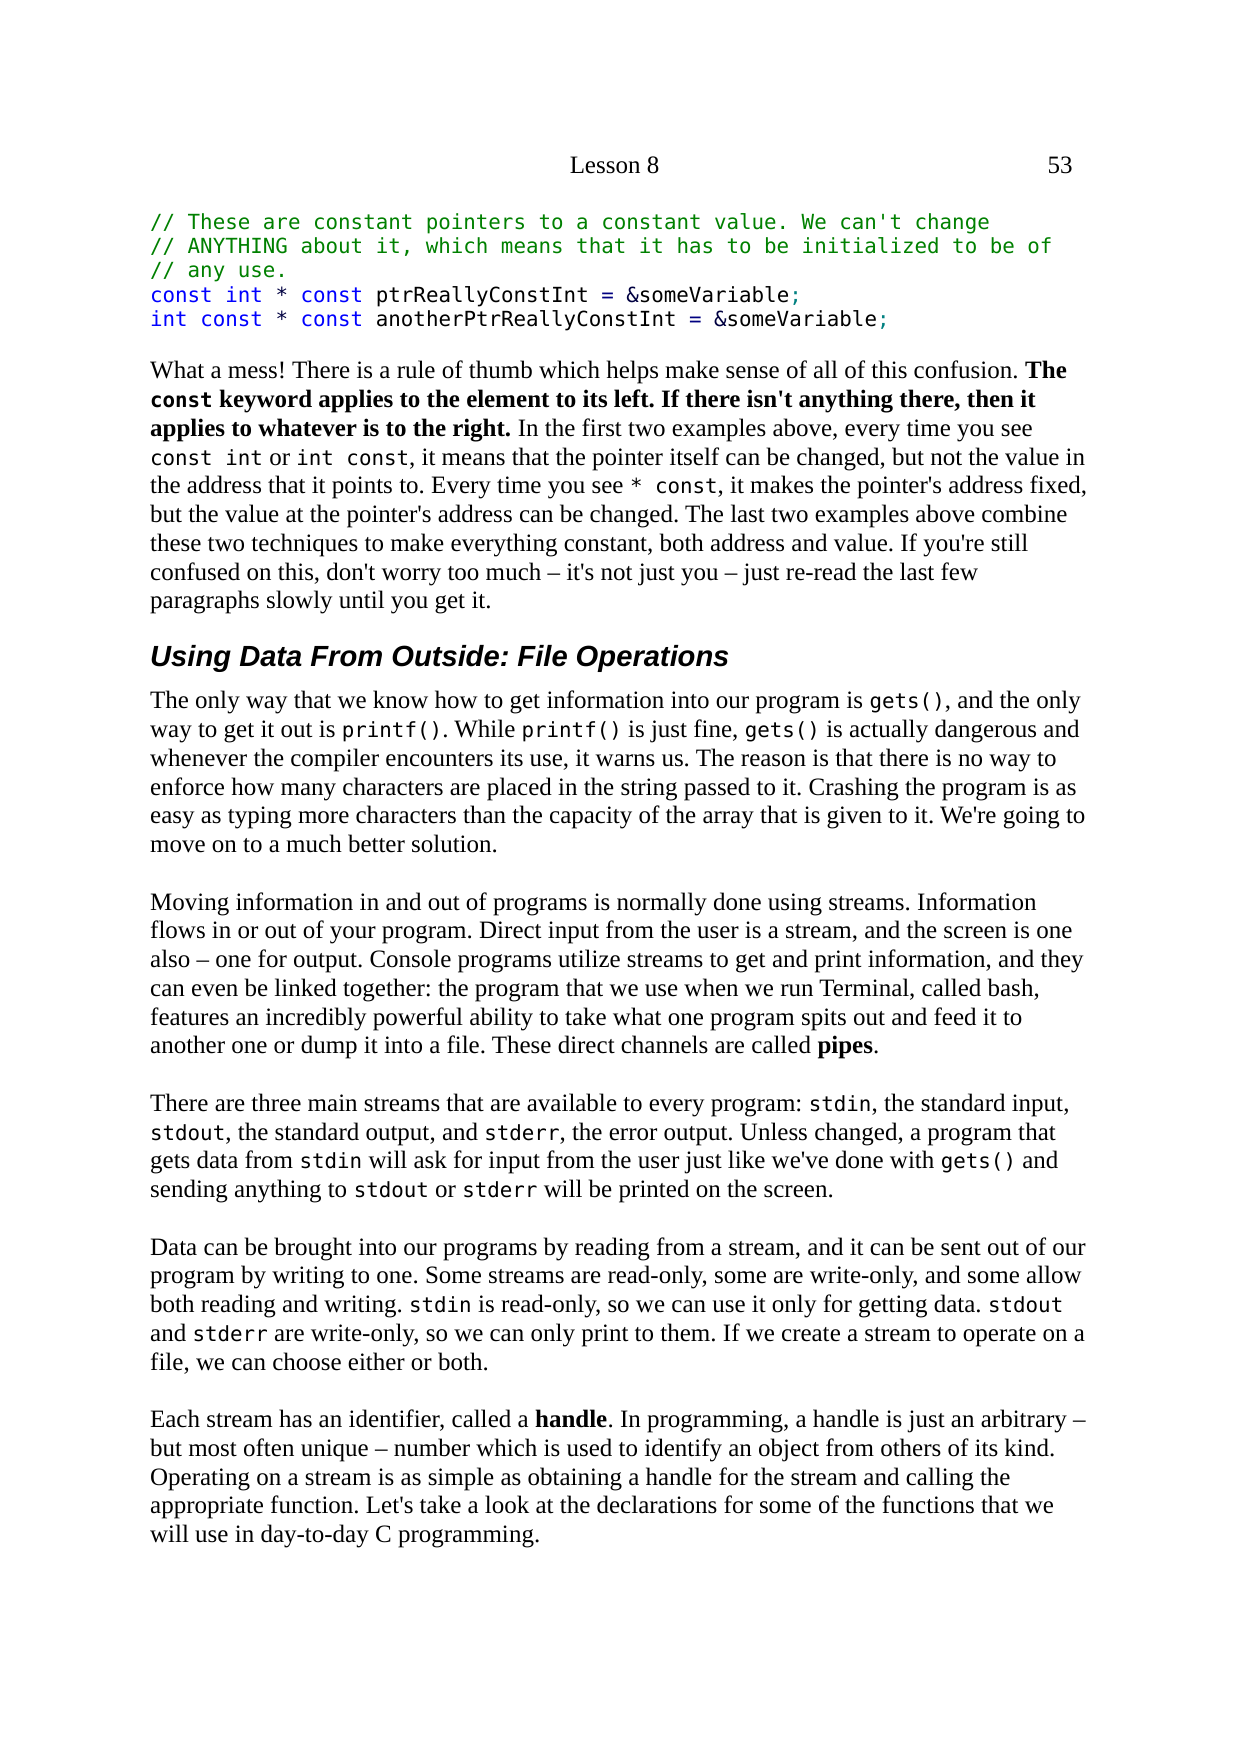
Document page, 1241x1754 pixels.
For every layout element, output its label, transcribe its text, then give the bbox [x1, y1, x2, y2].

text // any use. [150, 258, 1091, 283]
subtitle Using Data From Outside: File Operations [150, 639, 1091, 673]
text Data can be brought into our programs by reading from a stream, and it can be sent out of our program by writing to one. Some streams are read-only, some are write-only, and some allow both reading and writing. stdin is read-only, so we can use it only for getting data. stdout and stderr are write-only, so we can only print to them. If we create a stream to operate on a file, we can choose either or both. [150, 1232, 1091, 1375]
text // ANYTHING about it, which means that it has to be initialized to be of [150, 234, 1091, 258]
text What a mess! There is a rule of thumb which helps make sense of all of this confusion. The const keyword applies to the element to its left. If there isn't anything there, then it applies to whatever is to the right. In the first two examples above, every time you see const int or int const, it means that the pointer itself can be changed, but not the value in the address that it points to. Every time you see * const, it makes the pointer's address fixed, but the value at the pointer's address can be changed. The last two examples above combine these two techniques to make everything constant, both address and value. If you're still confused on this, don't worry too much – it's not just you – just re-read the last few paragraphs slowly until you get it. [150, 356, 1091, 614]
text Each stream has an identifier, called a handle. In programming, a handle is just an arbitrary – but most often unique – number which is used to identify an object from others of its kind. Operating on a stream is as simple as obtaining a handle for the stream and calling the appropriate function. Let's take a look at the declarations for some of the functions that we will use in day-to-day C programming. [150, 1404, 1091, 1548]
text There are three main streams that are available to every program: stdin, the standard input, stdout, the standard output, and stderr, the error output. Unless changed, a program that gets data from stdin will ask for input from the user just like we've done with gets() and sending anything to stdout or stderr will be printed on the screen. [150, 1088, 1091, 1203]
text Moving information in and out of programs is normally done using streams. Information flows in or out of your program. Direct input from the user is a stream, and the screen is one also – one for output. Console programs utilize streams to get and print information, and they can even be linked together: the program that we use when we run Terminal, called bash, features an incredibly powerful ability to take what one program spits out and feed it to another one or dump it into a file. These direct channels are called pipes. [150, 887, 1091, 1059]
text // These are constant pointers to a constant value. We can't change [150, 210, 1091, 234]
text The only way that we know how to get information into our program is gets(), and the only way to get it out is printf(). While printf() is just fine, gets() is actually dangerous and whenever the compiler encounters its use, it warns us. The reason is that there is no way to enforce how many characters are placed in the string passed to it. Crashing the program is as easy as typing more characters than the capacity of the array that is given to it. We're going to move on to a much better solution. [150, 685, 1091, 858]
text int const * const anotherPtrReallyConstInt = &someVariable; [150, 307, 1091, 331]
text const int * const ptrReallyConstInt = &someVariable; [150, 283, 1091, 307]
